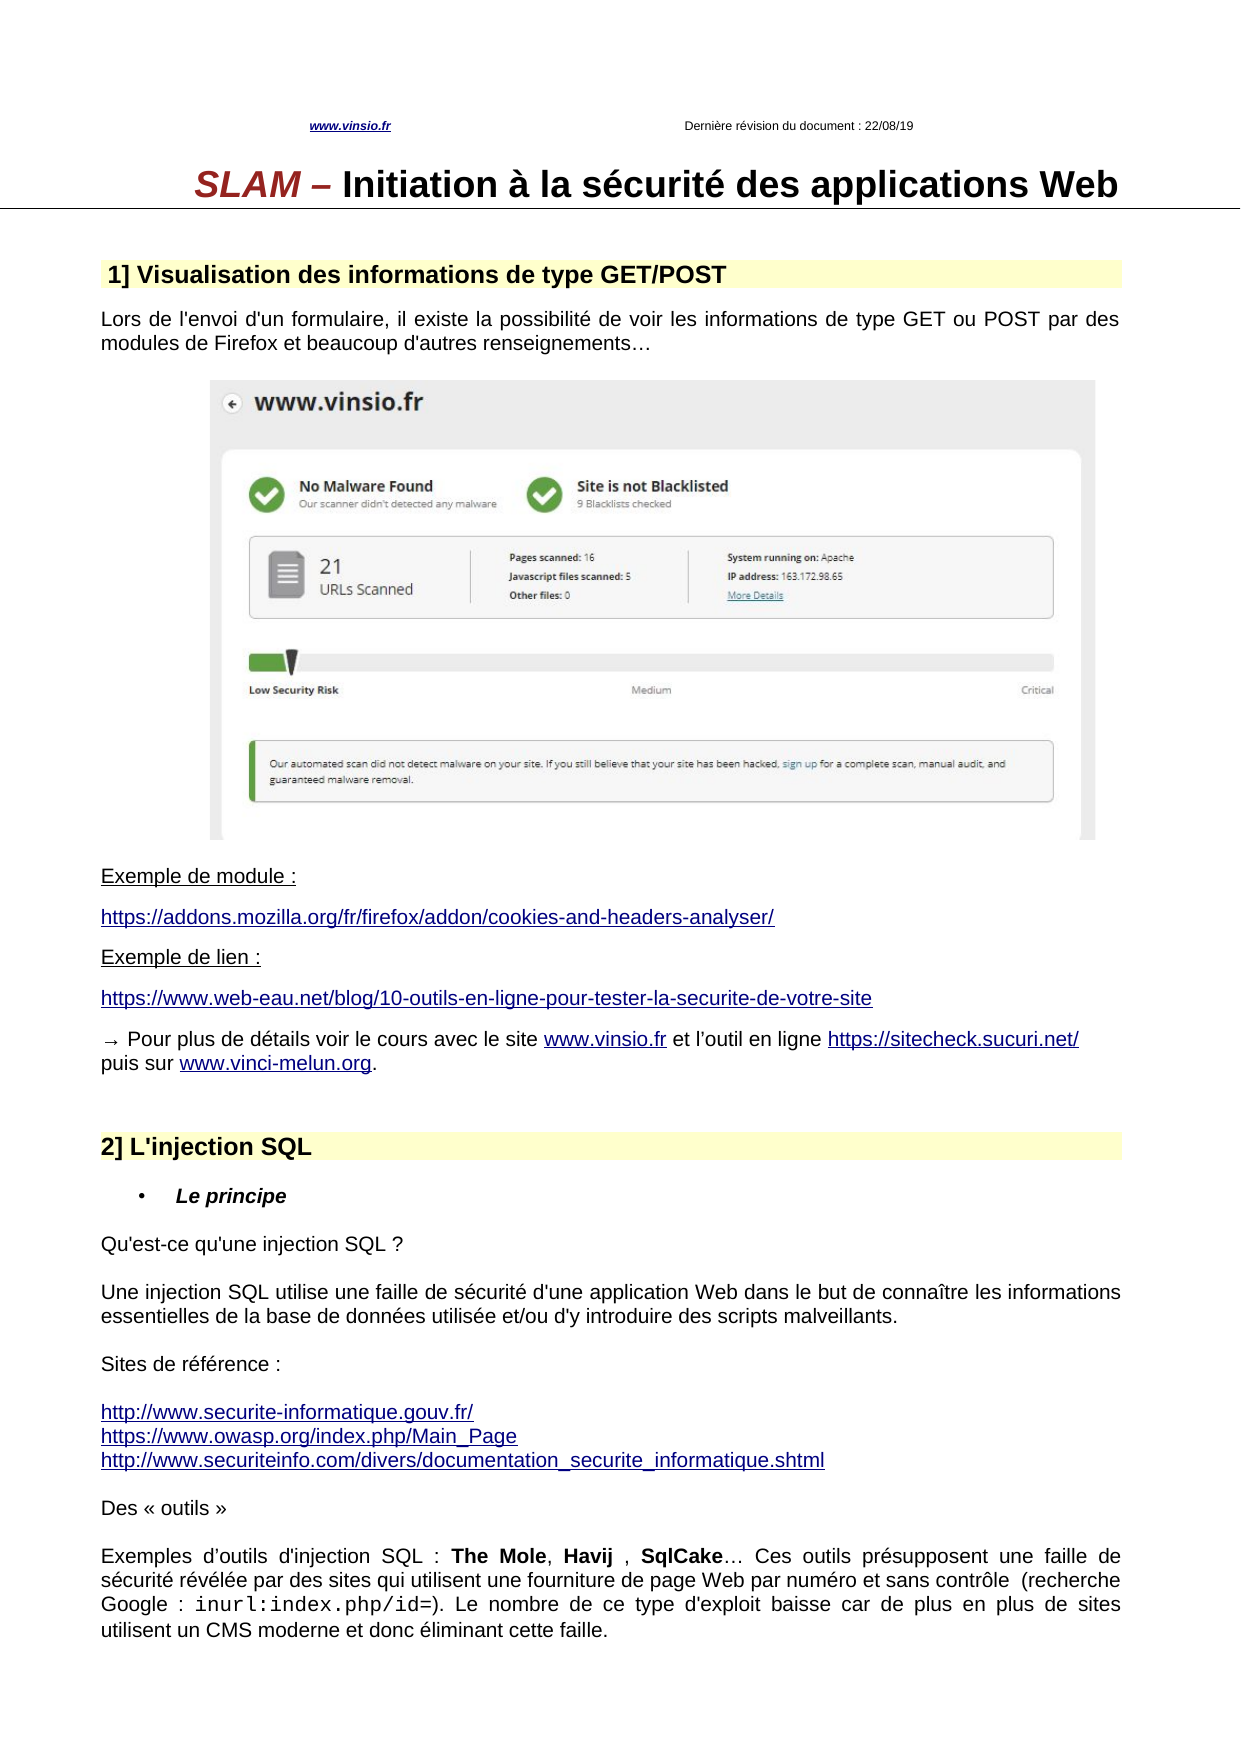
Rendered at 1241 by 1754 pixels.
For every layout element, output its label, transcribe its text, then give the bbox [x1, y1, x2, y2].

text http://www.securiteinfo.com/divers/documentation_securite_informatique.shtml [101, 1448, 1122, 1472]
text Lors de l'envoi d'un formulaire, il existe la possibilité de voir les informations de type GET ou POST par des modules de Firefox et beaucoup d'autres renseignements… [101, 307, 1122, 355]
text Exemple de lien : [101, 945, 1122, 969]
text SLAM – Initiation à la sécurité des applications Web [101, 162, 1119, 205]
list Le principe [138, 1184, 1122, 1208]
picture [209, 380, 1096, 840]
text Une injection SQL utilise une faille de sécurité d'une application Web dans le but de connaître les informations essentielles de la base de données utilisée et/ou d'y introduire des scripts malveillants. [101, 1280, 1122, 1328]
text Qu'est-ce qu'une injection SQL ? [101, 1232, 1122, 1256]
text https://addons.mozilla.org/fr/firefox/addon/cookies-and-headers-analyser/ [101, 904, 1122, 928]
text Sites de référence : [101, 1352, 1122, 1376]
text https://www.owasp.org/index.php/Main_Page [101, 1424, 1122, 1448]
text Exemples d’outils d'injection SQL : The Mole, Havij , SqlCake… Ces outils présupposent une faille de sécurité révélée par des sites qui utilisent une fourniture de page Web par numéro et sans contrôle (recherche Google : inurl:index.php/id=). Le nombre de ce type d'exploit baisse car de plus en plus de sites utilisent un CMS moderne et donc éliminant cette faille. [101, 1544, 1122, 1641]
text 1] Visualisation des informations de type GET/POST [101, 260, 1122, 288]
text 2] L'injection SQL [101, 1132, 1122, 1160]
text → Pour plus de détails voir le cours avec le site www.vinsio.fr et l’outil en ligne https://sitecheck.sucuri.net/ puis sur www.vinci-melun.org. [101, 1026, 1122, 1074]
text Des « outils » [101, 1496, 1122, 1520]
text http://www.securite-informatique.gouv.fr/ [101, 1400, 1122, 1424]
text Exemple de module : [101, 864, 1122, 888]
text https://www.web-eau.net/blog/10-outils-en-ligne-pour-tester-la-securite-de-votre-site [101, 986, 1122, 1010]
